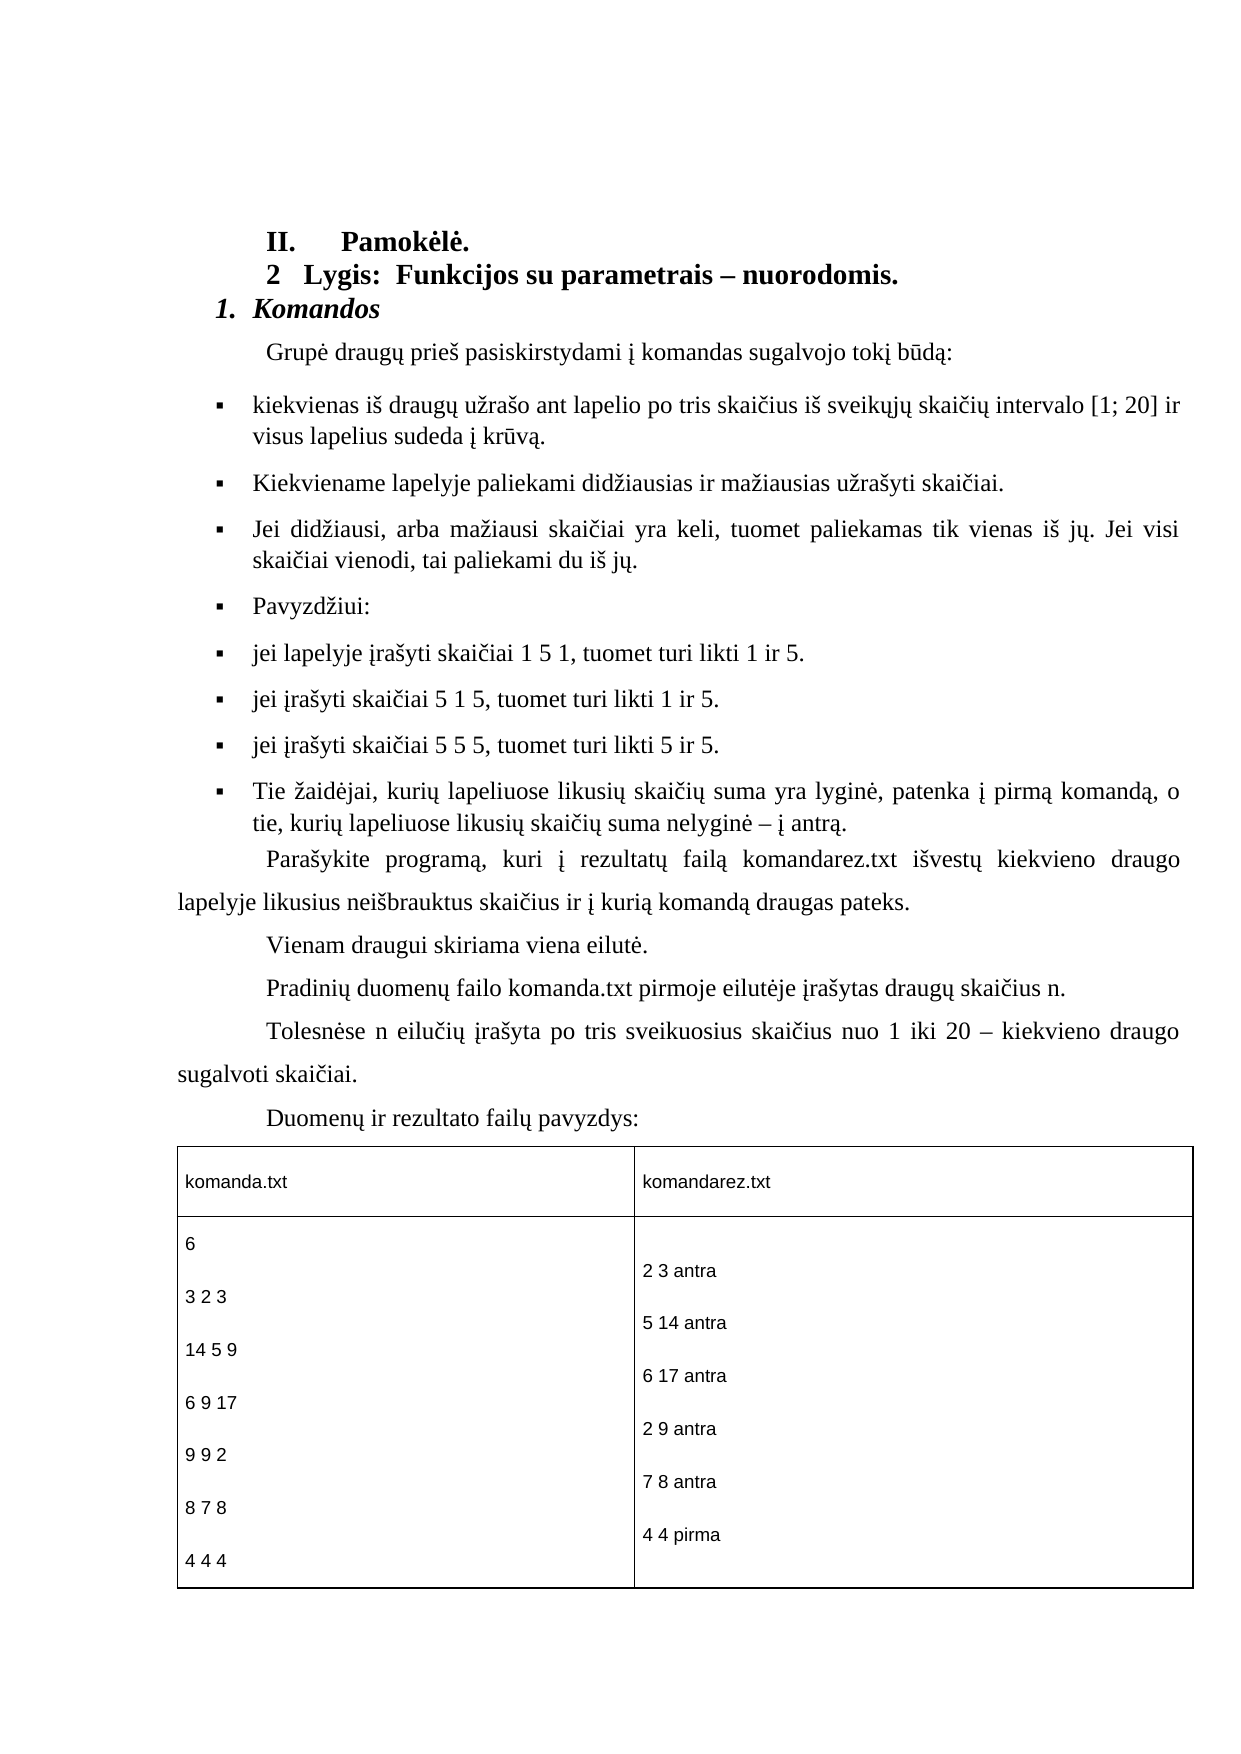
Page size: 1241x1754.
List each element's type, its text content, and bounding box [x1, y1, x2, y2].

list Tie žaidėjai, kurių lapeliuose likusių skaičių suma yra lyginė, patenka į pirmą komandą, o tie, kurių lapeliuose likusių skaičių suma nelyginė – į antrą. [215, 774, 1181, 836]
table_header komanda.txt [178, 1147, 634, 1216]
text Pradinių duomenų failo komanda.txt pirmoje eilutėje įrašytas draugų skaičius n. [177, 973, 1181, 1002]
text Duomenų ir rezultato failų pavyzdys: [177, 1103, 1181, 1131]
list kiekvienas iš draugų užrašo ant lapelio po tris skaičius iš sveikųjų skaičių intervalo [1; 20] ir visus lapelius sudeda į krūvą. [215, 388, 1181, 450]
text Tolesnėse n eilučių įrašyta po tris sveikuosius skaičius nuo 1 iki 20 – kiekvieno draugo sugalvoti skaičiai. [177, 1016, 1181, 1088]
table_header komandarez.txt [635, 1147, 1192, 1216]
list Jei didžiausi, arba mažiausi skaičiai yra keli, tuomet paliekamas tik vienas iš jų. Jei visi skaičiai vienodi, tai paliekami du iš jų. [215, 511, 1181, 574]
list jei įrašyti skaičiai 5 1 5, tuomet turi likti 1 ir 5. [215, 681, 1181, 713]
table_cell 6 3 2 3 14 5 9 6 9 17 9 9 2 8 7 8 4 4 4 [178, 1217, 634, 1587]
list Pavyzdžiui: [215, 589, 1181, 620]
text Vienam draugui skiriama viena eilutė. [177, 930, 1181, 959]
list Lygis: Funkcijos su parametrais – nuorodomis. [266, 257, 1181, 291]
list jei įrašyti skaičiai 5 5 5, tuomet turi likti 5 ir 5. [215, 728, 1181, 759]
text Parašykite programą, kuri į rezultatų failą komandarez.txt išvestų kiekvieno draugo lapelyje likusius neišbrauktus skaičius ir į kurią komandą draugas pateks. [177, 844, 1181, 916]
list Pamokėlė. [266, 224, 1181, 257]
table_cell 2 3 antra 5 14 antra 6 17 antra 2 9 antra 7 8 antra 4 4 pirma [635, 1217, 1192, 1587]
list jei lapelyje įrašyti skaičiai 1 5 1, tuomet turi likti 1 ir 5. [215, 635, 1181, 666]
list Kiekviename lapelyje paliekami didžiausias ir mažiausias užrašyti skaičiai. [215, 465, 1181, 496]
list Komandos [215, 291, 1181, 324]
text Grupė draugų prieš pasiskirstydami į komandas sugalvojo tokį būdą: [177, 337, 1181, 366]
